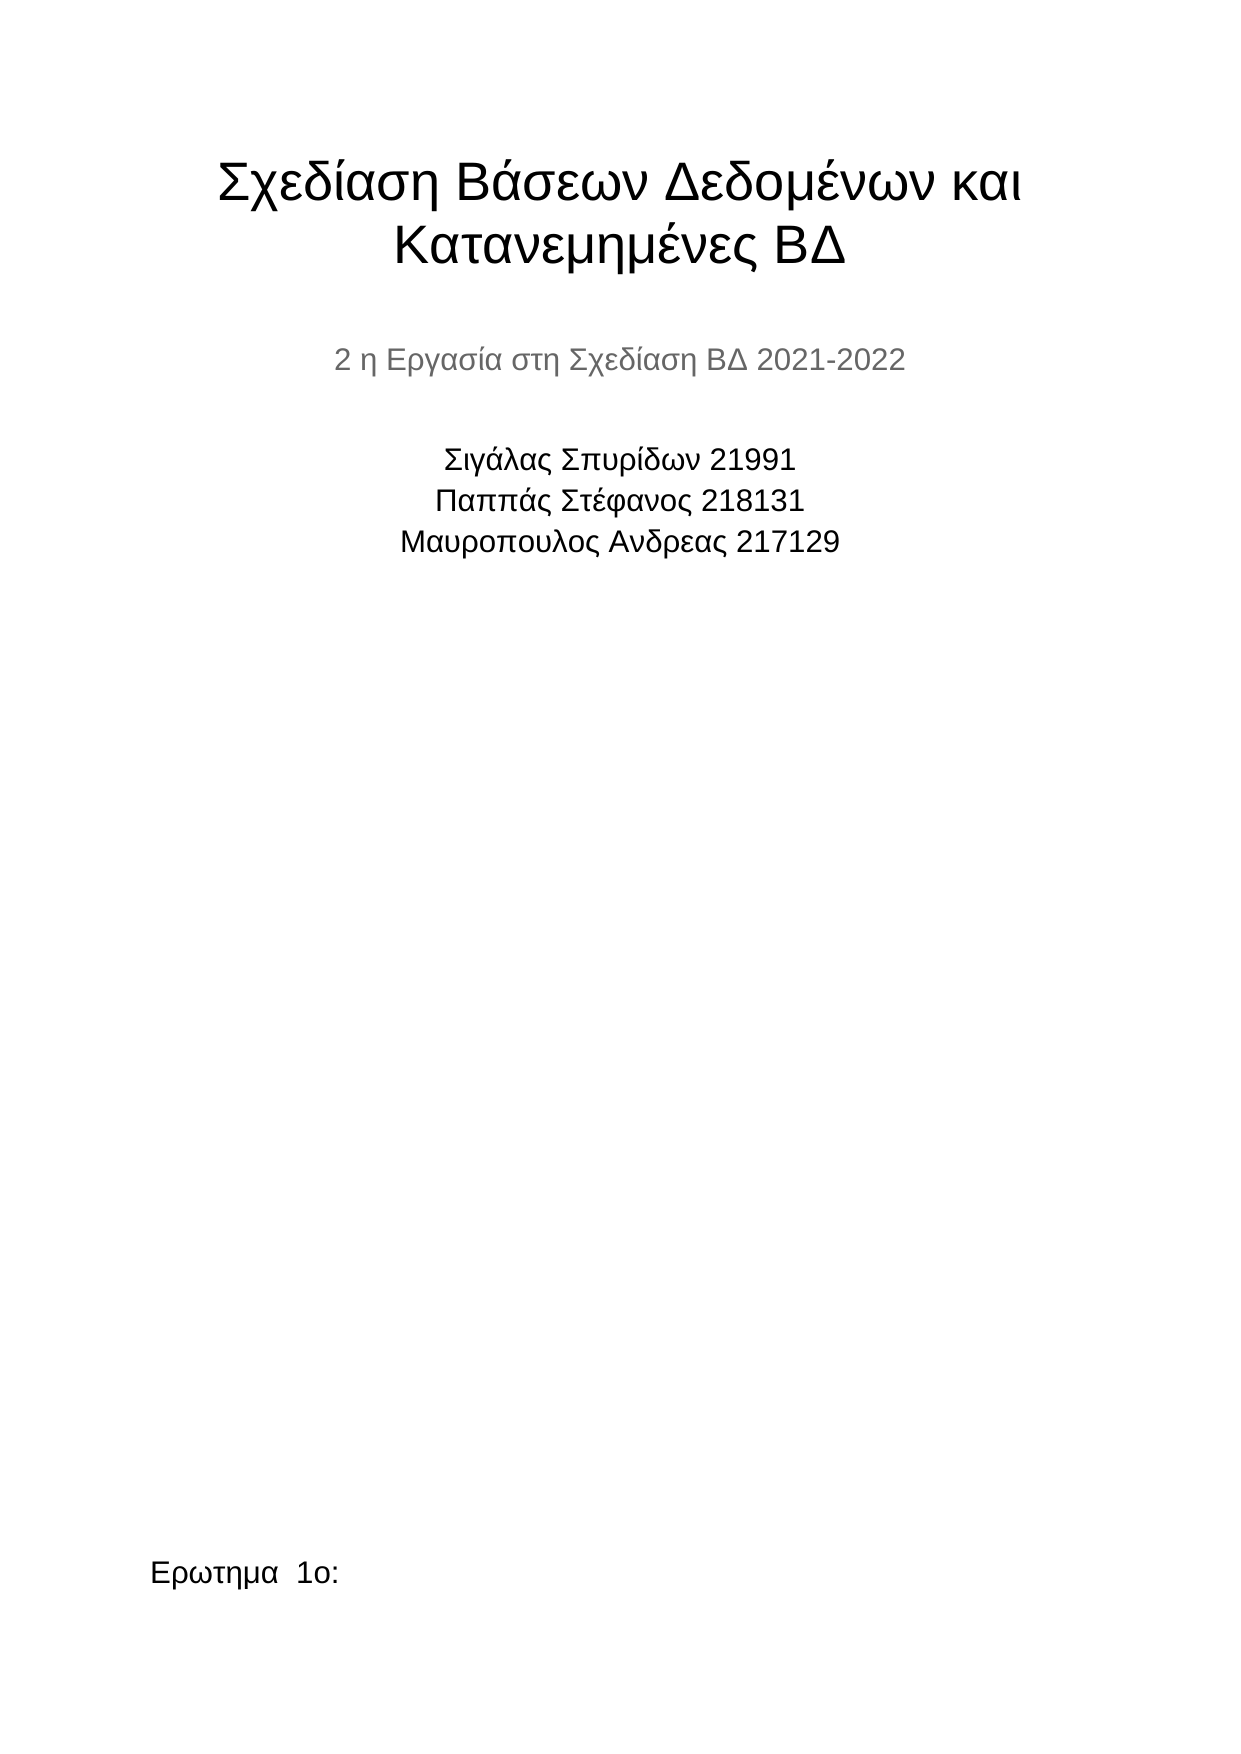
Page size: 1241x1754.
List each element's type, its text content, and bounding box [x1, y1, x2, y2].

text Παππάς Στέφανος 218131 [150, 482, 1090, 518]
text Μαυροπουλος Ανδρεας 217129 [150, 523, 1090, 559]
text Ερωτημα 1ο: [150, 1554, 1090, 1590]
subtitle 2 η Εργασία στη Σχεδίαση ΒΔ 2021-2022 [150, 341, 1090, 377]
title Σχεδίαση Βάσεων Δεδομένων και Κατανεμημένες ΒΔ [150, 150, 1090, 274]
text Σιγάλας Σπυρίδων 21991 [150, 441, 1090, 477]
